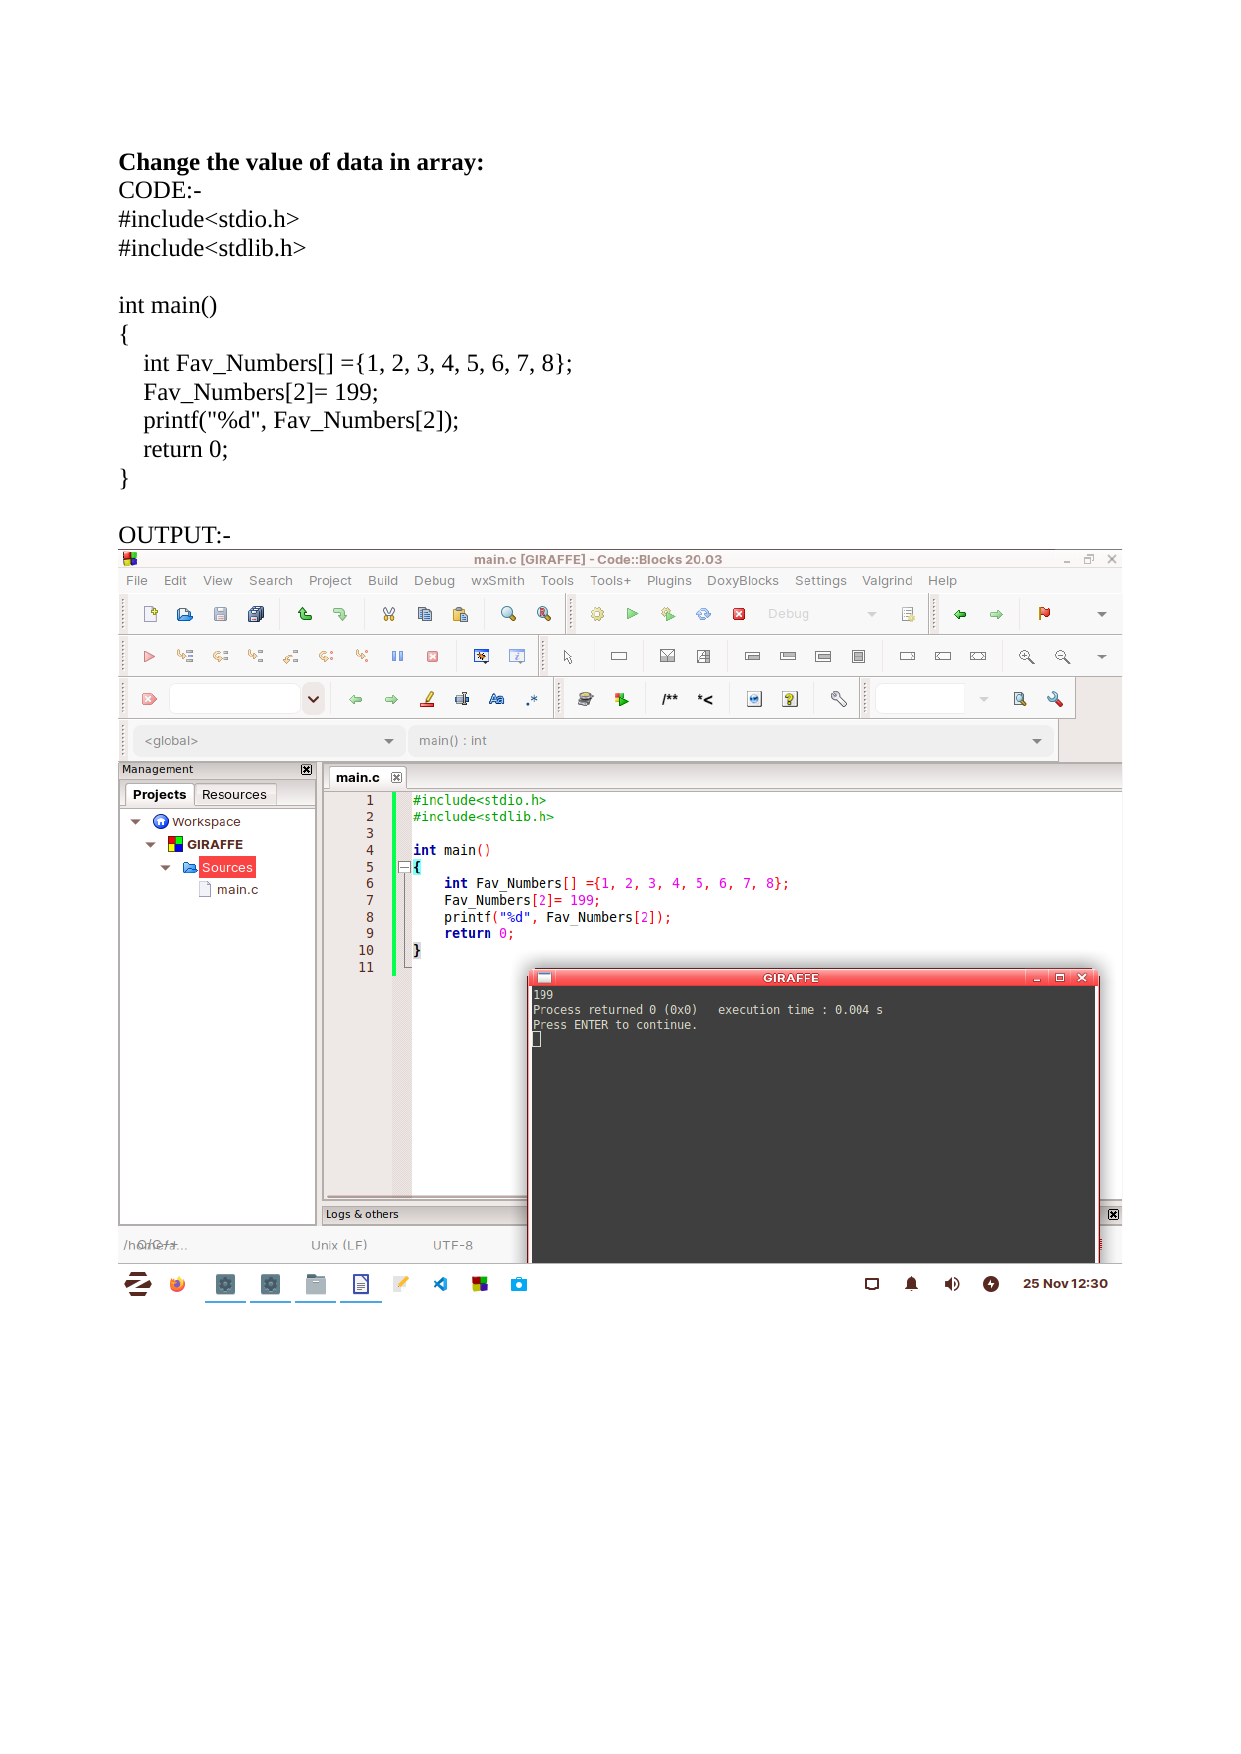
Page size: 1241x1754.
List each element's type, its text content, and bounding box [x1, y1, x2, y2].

text return 0; [118, 434, 1122, 463]
text #include<stdio.h> [118, 204, 1122, 233]
text #include<stdlib.h> [118, 233, 1122, 262]
text printf("%d", Fav_Numbers[2]); [118, 406, 1122, 434]
text CODE:- [118, 176, 1122, 204]
text int main() [118, 291, 1122, 319]
text int Fav_Numbers[] ={1, 2, 3, 4, 5, 6, 7, 8}; [118, 348, 1122, 377]
text } [118, 463, 1122, 492]
text OUTPUT:- [118, 521, 1122, 549]
text Change the value of data in array: [118, 147, 1122, 176]
text { [118, 319, 1122, 348]
picture [118, 549, 1123, 1303]
text Fav_Numbers[2]= 199; [118, 377, 1122, 406]
